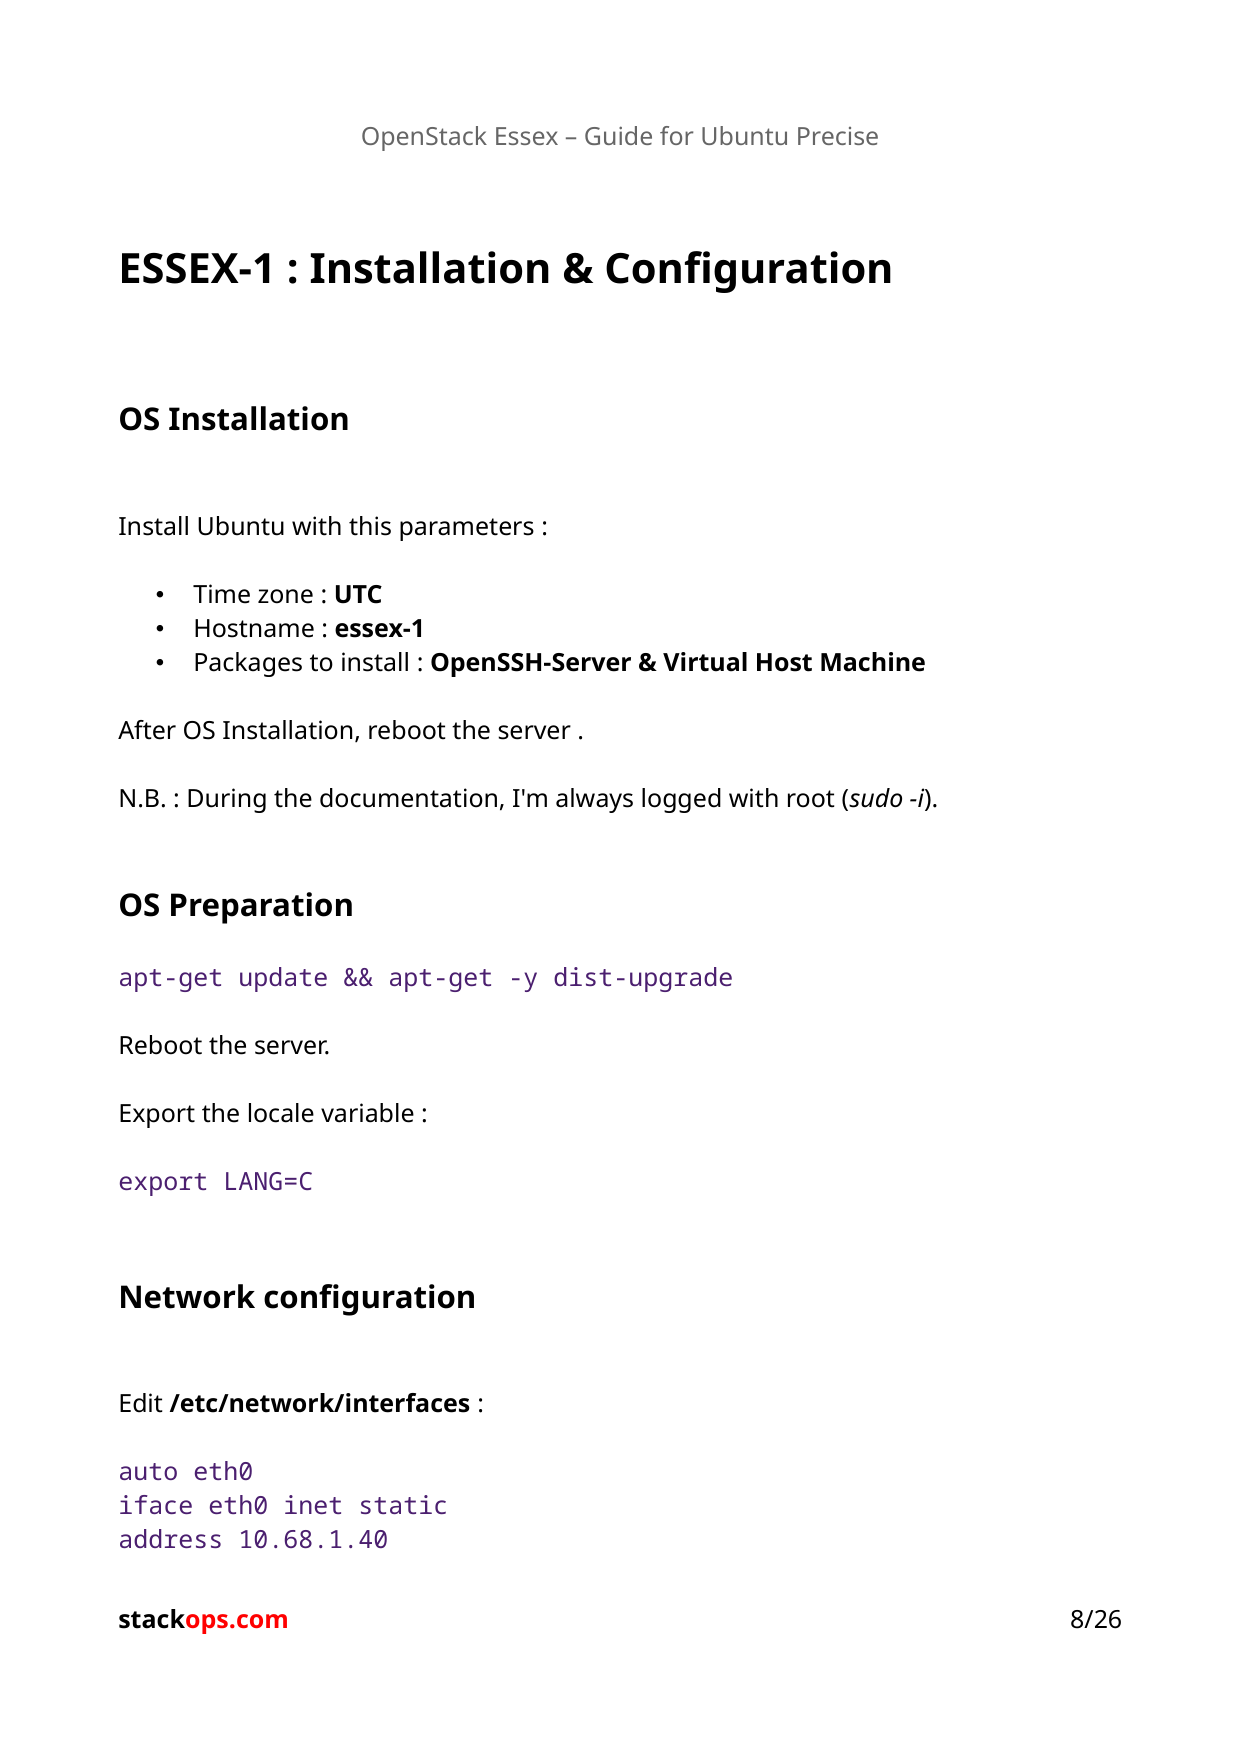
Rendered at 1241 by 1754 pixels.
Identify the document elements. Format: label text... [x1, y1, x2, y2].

text export LANG=C [118, 1164, 1122, 1198]
text Export the locale variable : [118, 1096, 1122, 1130]
text Edit /etc/network/interfaces : [118, 1385, 1122, 1419]
text Network configuration [118, 1274, 1122, 1317]
list Packages to install : OpenSSH-Server & Virtual Host Machine [156, 644, 1122, 678]
list Hostname : essex-1 [156, 610, 1122, 644]
text address 10.68.1.40 [118, 1522, 1122, 1556]
text N.B. : During the documentation, I'm always logged with root (sudo -i). [118, 781, 1122, 815]
text After OS Installation, reboot the server . [118, 712, 1122, 747]
text ESSEX-1 : Installation & Configuration [118, 238, 1122, 295]
text Install Ubuntu with this parameters : [118, 508, 1122, 542]
text apt-get update && apt-get -y dist-upgrade [118, 959, 1122, 993]
text OS Preparation [118, 883, 1122, 925]
text auto eth0 [118, 1453, 1122, 1487]
text OS Installation [118, 397, 1122, 440]
list Time zone : UTC [156, 576, 1122, 610]
text Reboot the server. [118, 1028, 1122, 1062]
text iface eth0 inet static [118, 1487, 1122, 1522]
